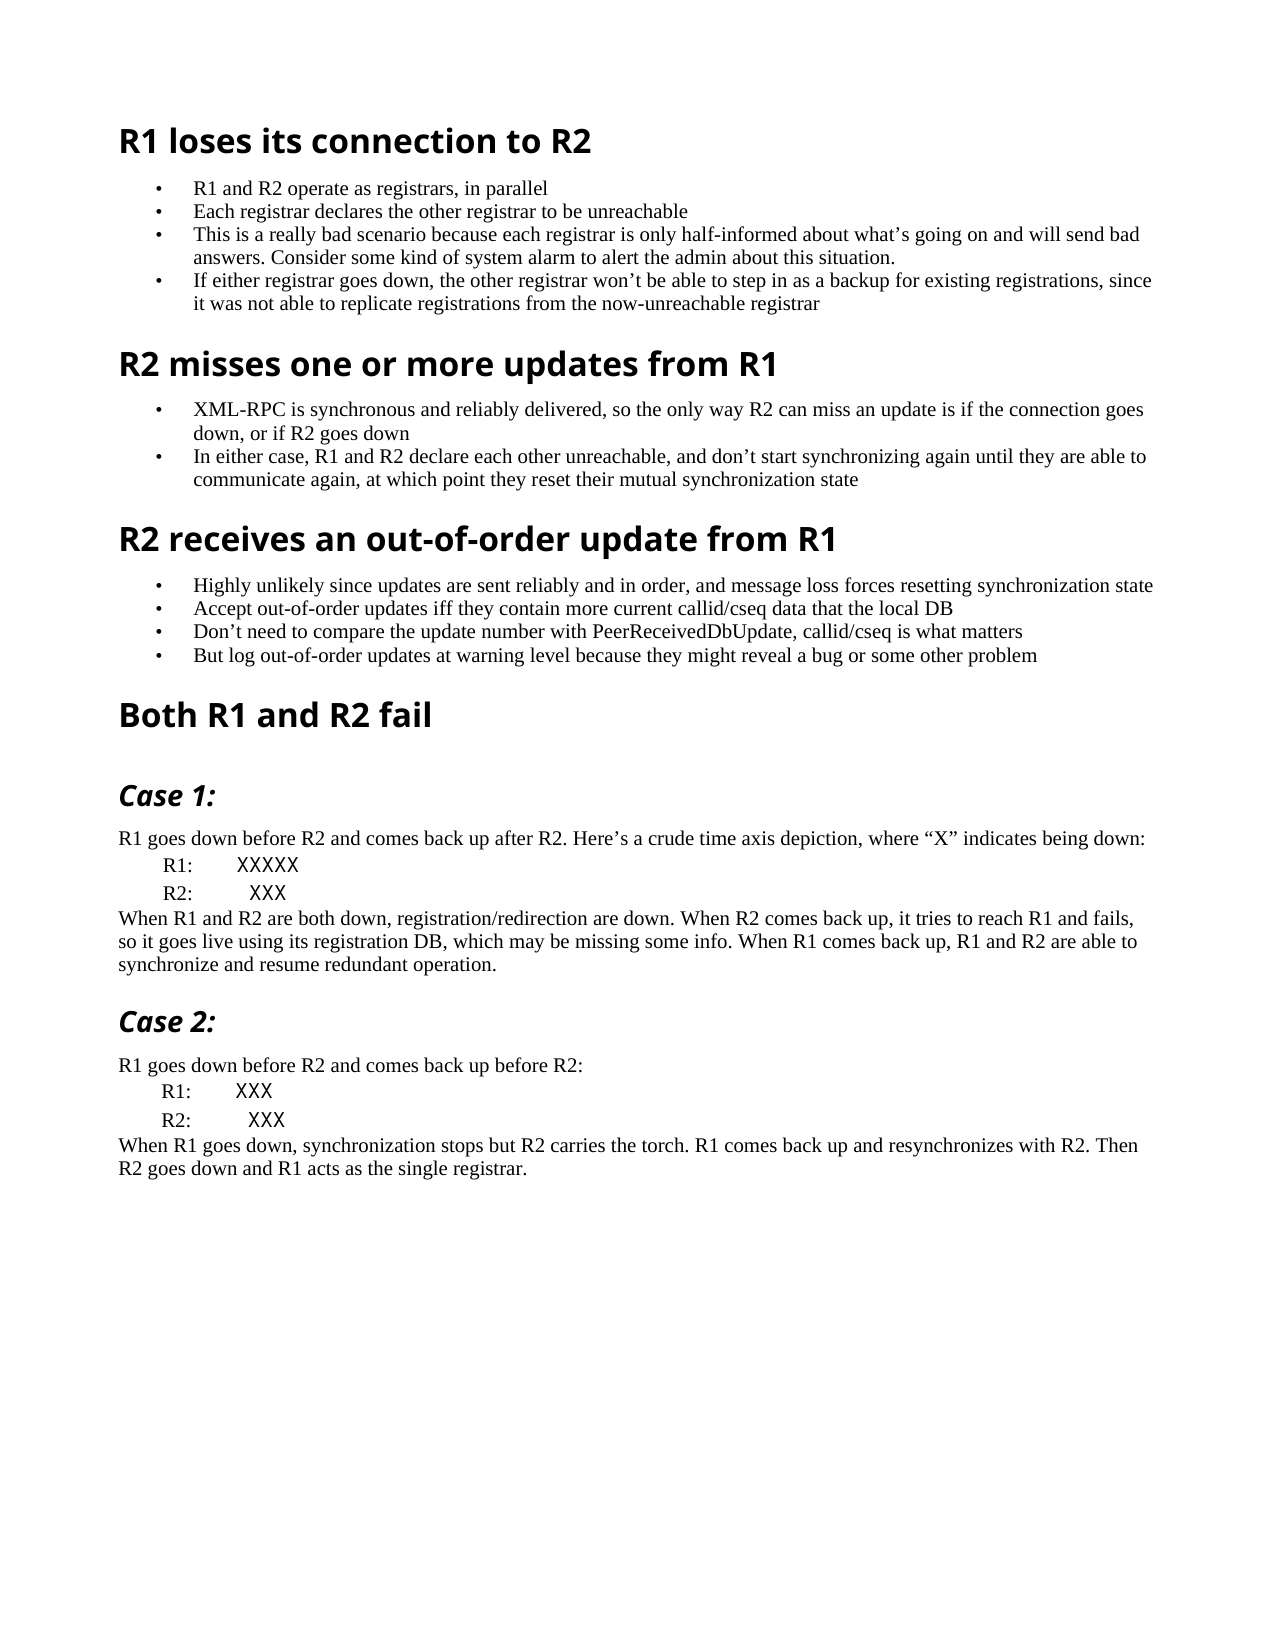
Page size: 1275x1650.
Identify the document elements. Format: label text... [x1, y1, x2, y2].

text R1: XXXXX [163, 850, 1157, 878]
list If either registrar goes down, the other registrar won’t be able to step in as a backup for existing registrations, since it was not able to replicate registrations from the now-unreachable registrar [156, 269, 1157, 315]
text R1: XXX [161, 1077, 1157, 1105]
list This is a really bad scenario because each registrar is only half-informed about what’s going on and will send bad answers. Consider some kind of system alarm to alert the admin about this situation. [156, 223, 1157, 269]
text R2: XXX [161, 1105, 1157, 1133]
list In either case, R1 and R2 declare each other unreachable, and don’t start synchronizing again until they are able to communicate again, at which point they reset their mutual synchronization state [156, 444, 1157, 491]
text When R1 and R2 are both down, registration/redirection are down. When R2 comes back up, it tries to reach R1 and fails, so it goes live using its registration DB, which may be missing some info. When R1 comes back up, R1 and R2 are able to synchronize and resume redundant operation. [118, 907, 1157, 976]
list But log out-of-order updates at warning level because they might reveal a bug or some other problem [156, 643, 1157, 667]
list Each registrar declares the other registrar to be unreachable [156, 199, 1157, 223]
text R2: XXX [163, 878, 1157, 907]
subtitle R2 receives an out-of-order update from R1 [118, 516, 1157, 562]
subtitle R1 loses its connection to R2 [118, 118, 1157, 164]
text R1 goes down before R2 and comes back up before R2: [118, 1053, 1157, 1077]
list Accept out-of-order updates iff they contain more current callid/cseq data that the local DB [156, 597, 1157, 620]
text R1 goes down before R2 and comes back up after R2. Here’s a crude time axis depiction, where “X” indicates being down: [118, 827, 1157, 850]
subtitle Case 2: [118, 1001, 1157, 1041]
list Don’t need to compare the update number with PeerReceivedDbUpdate, callid/cseq is what matters [156, 620, 1157, 643]
list Highly unlikely since updates are sent reliably and in order, and message loss forces resetting synchronization state [156, 574, 1157, 597]
list R1 and R2 operate as registrars, in parallel [156, 176, 1157, 199]
subtitle R2 misses one or more updates from R1 [118, 340, 1157, 386]
subtitle Both R1 and R2 fail [118, 692, 1157, 737]
list XML-RPC is synchronous and reliably delivered, so the only way R2 can miss an update is if the connection goes down, or if R2 goes down [156, 398, 1157, 444]
subtitle Case 1: [118, 775, 1157, 814]
text When R1 goes down, synchronization stops but R2 carries the torch. R1 comes back up and resynchronizes with R2. Then R2 goes down and R1 acts as the single registrar. [118, 1133, 1157, 1180]
